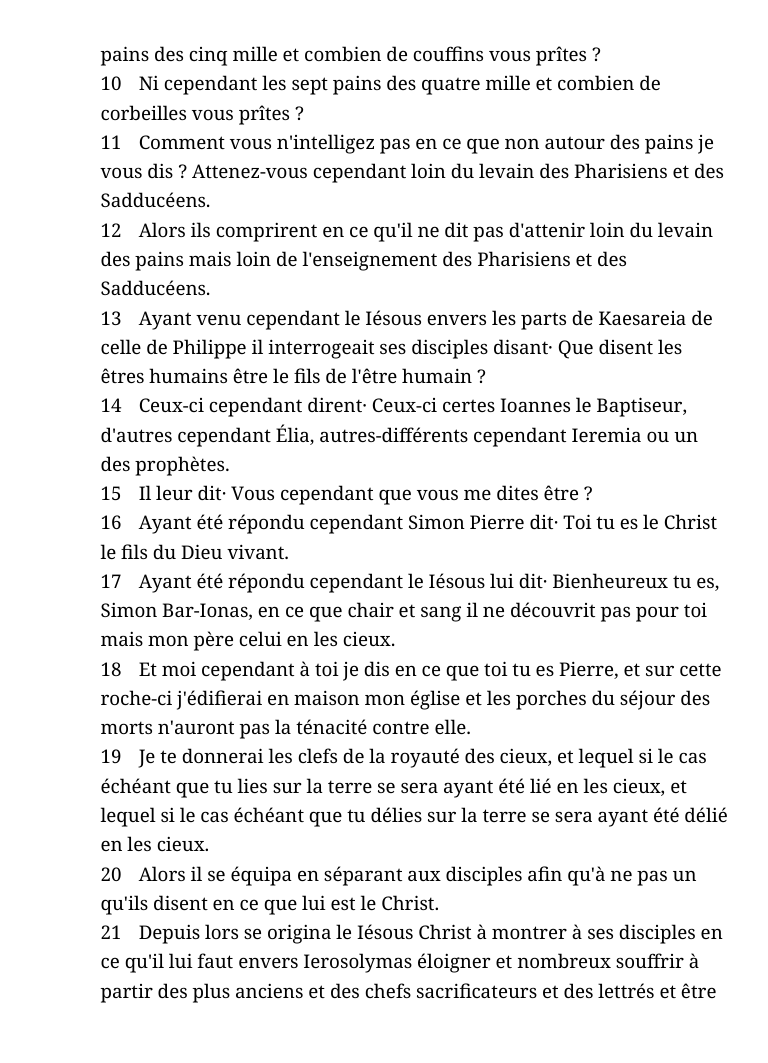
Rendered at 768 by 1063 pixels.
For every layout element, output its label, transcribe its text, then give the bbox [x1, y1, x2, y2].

text pains des cinq mille et combien de couffins vous prîtes ? 10 Ni cependant les sept pains des quatre mille et combien de corbeilles vous prîtes ? 11 Comment vous n'intelligez pas en ce que non autour des pains je vous dis ? Attenez-vous cependant loin du levain des Pharisiens et des Sadducéens. 12 Alors ils comprirent en ce qu'il ne dit pas d'attenir loin du levain des pains mais loin de l'enseignement des Pharisiens et des Sadducéens. 13 Ayant venu cependant le Iésous envers les parts de Kaesareia de celle de Philippe il interrogeait ses disciples disant· Que disent les êtres humains être le fils de l'être humain ? 14 Ceux-ci cependant dirent· Ceux-ci certes Ioannes le Baptiseur, d'autres cependant Élia, autres-différents cependant Ieremia ou un des prophètes. 15 Il leur dit· Vous cependant que vous me dites être ? 16 Ayant été répondu cependant Simon Pierre dit· Toi tu es le Christ le fils du Dieu vivant. 17 Ayant été répondu cependant le Iésous lui dit· Bienheureux tu es, Simon Bar-Ionas, en ce que chair et sang il ne découvrit pas pour toi mais mon père celui en les cieux. 18 Et moi cependant à toi je dis en ce que toi tu es Pierre, et sur cette roche-ci j'édifierai en maison mon église et les porches du séjour des morts n'auront pas la ténacité contre elle. 19 Je te donnerai les clefs de la royauté des cieux, et lequel si le cas échéant que tu lies sur la terre se sera ayant été lié en les cieux, et lequel si le cas échéant que tu délies sur la terre se sera ayant été délié en les cieux. 20 Alors il se équipa en séparant aux disciples afin qu'à ne pas un qu'ils disent en ce que lui est le Christ. 21 Depuis lors se origina le Iésous Christ à montrer à ses disciples en ce qu'il lui faut envers Ierosolymas éloigner et nombreux souffrir à partir des plus anciens et des chefs sacrificateurs et des lettrés et être [100, 41, 729, 1003]
